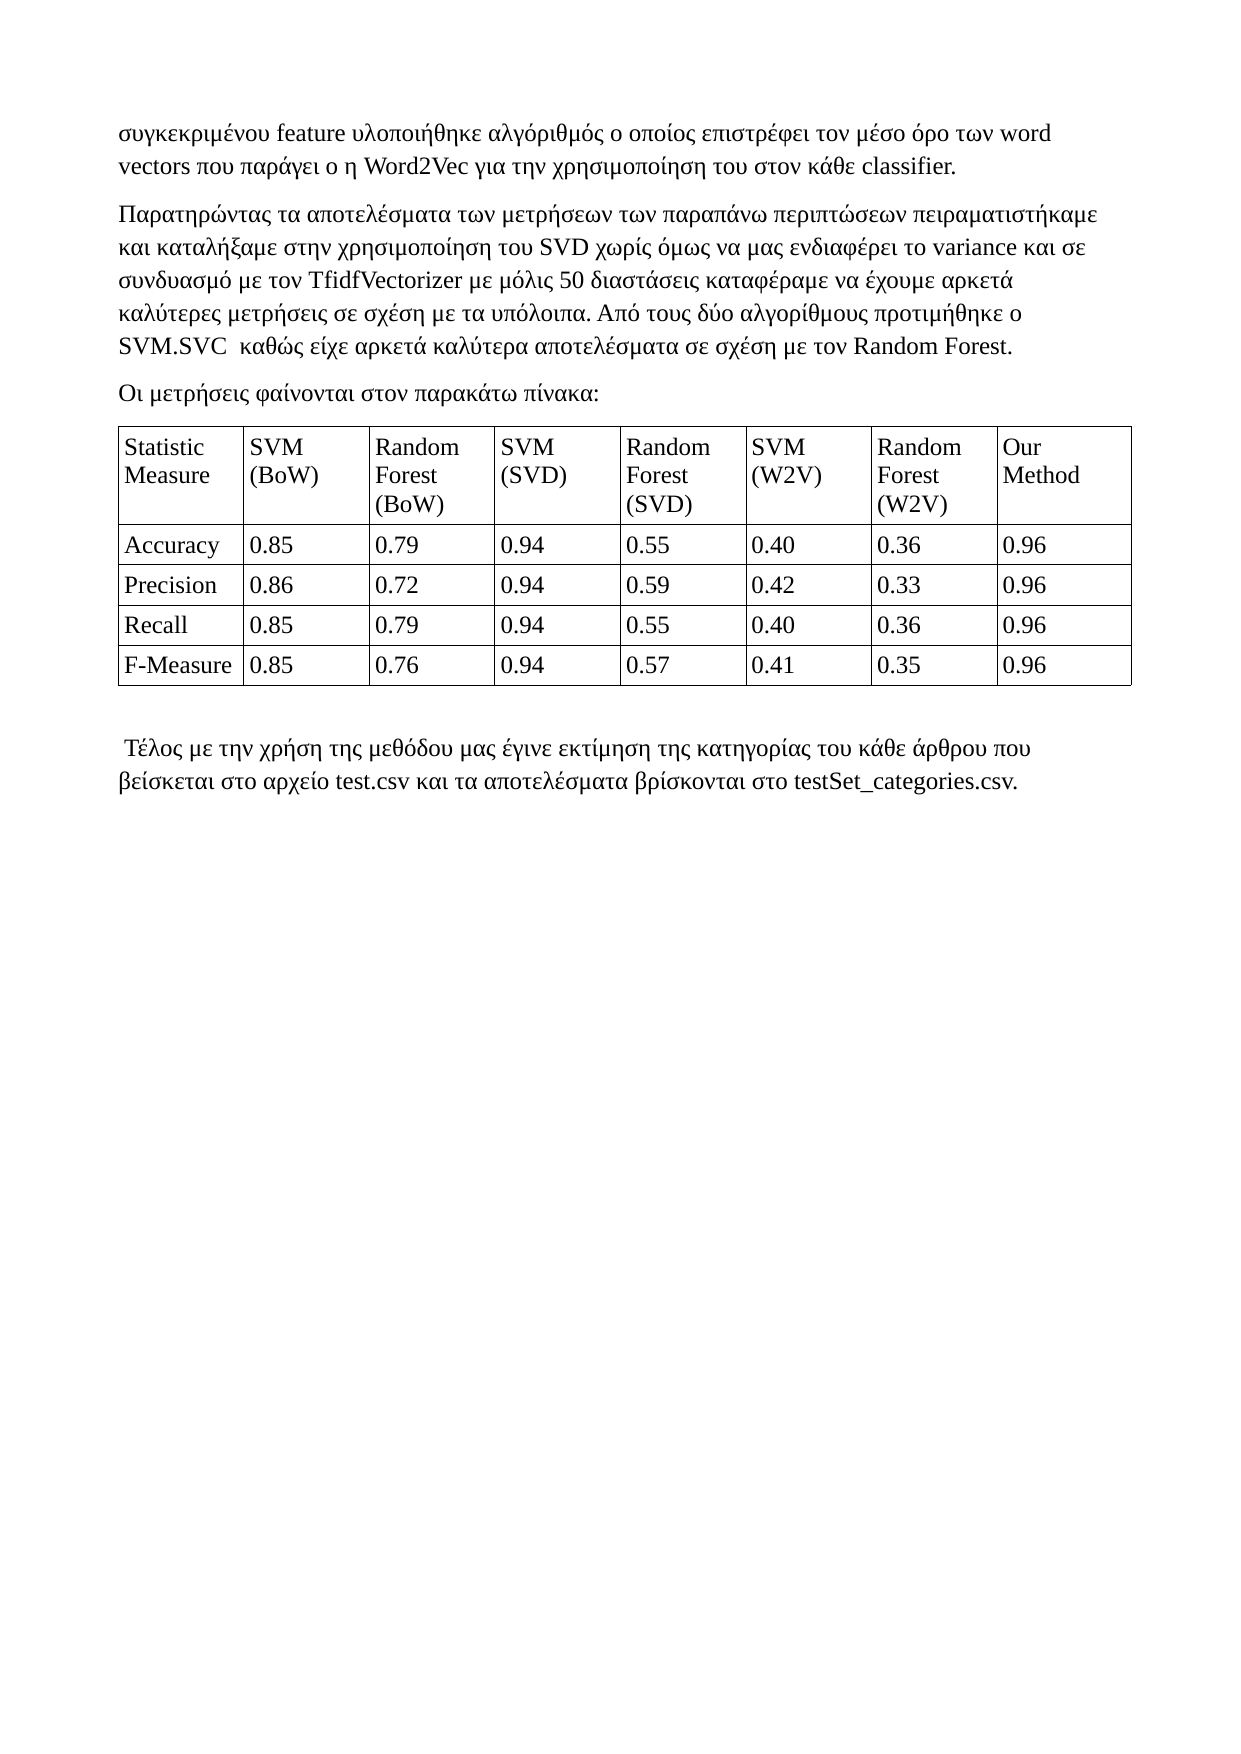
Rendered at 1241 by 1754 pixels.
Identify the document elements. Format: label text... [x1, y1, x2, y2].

table_cell Accuracy [119, 525, 243, 564]
table_cell 0.40 [747, 525, 871, 564]
table_header SVM (W2V) [747, 427, 871, 524]
table_header SVM (SVD) [495, 427, 620, 524]
table_cell 0.96 [998, 606, 1131, 645]
table_cell 0.36 [872, 525, 997, 564]
table_cell 0.79 [370, 606, 494, 645]
table_cell 0.42 [747, 565, 871, 604]
table_cell 0.55 [621, 606, 746, 645]
table_header Random Forest (BoW) [370, 427, 494, 524]
table_cell F-Measure [119, 646, 243, 685]
table_cell 0.36 [872, 606, 997, 645]
table_cell Precision [119, 565, 243, 604]
table_cell 0.85 [244, 646, 369, 685]
table_header Statistic Measure [119, 427, 243, 524]
table_cell 0.96 [998, 565, 1131, 604]
table_cell 0.59 [621, 565, 746, 604]
text συγκεκριμένου feature υλοποιήθηκε αλγόριθμός ο οποίος επιστρέφει τον μέσο όρο των word vectors που παράγει ο η Word2Vec για την χρησιμοποίηση του στον κάθε classifier. [118, 118, 1122, 180]
table_cell 0.35 [872, 646, 997, 685]
table_cell 0.55 [621, 525, 746, 564]
table_cell 0.72 [370, 565, 494, 604]
table_cell 0.85 [244, 606, 369, 645]
table_cell Recall [119, 606, 243, 645]
table_cell 0.96 [998, 646, 1131, 685]
text Οι μετρήσεις φαίνονται στον παρακάτω πίνακα: [118, 378, 1122, 407]
table_cell 0.33 [872, 565, 997, 604]
table_header Random Forest (W2V) [872, 427, 997, 524]
table_cell 0.41 [747, 646, 871, 685]
table_cell 0.40 [747, 606, 871, 645]
text Παρατηρώντας τα αποτελέσματα των μετρήσεων των παραπάνω περιπτώσεων πειραματιστήκαμε και καταλήξαμε στην χρησιμοποίηση του SVD χωρίς όμως να μας ενδιαφέρει το variance και σε συνδυασμό με τον TfidfVectorizer με μόλις 50 διαστάσεις καταφέραμε να έχουμε αρκετά καλύτερες μετρήσεις σε σχέση με τα υπόλοιπα. Από τους δύο αλγορίθμους προτιμήθηκε ο SVM.SVC καθώς είχε αρκετά καλύτερα αποτελέσματα σε σχέση με τον Random Forest. [118, 199, 1122, 359]
table_cell 0.94 [495, 646, 620, 685]
table_cell 0.86 [244, 565, 369, 604]
table_cell 0.76 [370, 646, 494, 685]
table_cell 0.79 [370, 525, 494, 564]
table_cell 0.94 [495, 565, 620, 604]
table_cell 0.94 [495, 606, 620, 645]
table_cell 0.57 [621, 646, 746, 685]
table_cell 0.96 [998, 525, 1131, 564]
text Τέλος με την χρήση της μεθόδου μας έγινε εκτίμηση της κατηγορίας του κάθε άρθρου που βείσκεται στο αρχείο test.csv και τα αποτελέσματα βρίσκονται στο testSet_categories.csv. [118, 733, 1122, 794]
table_header Our Method [998, 427, 1131, 524]
table_cell 0.85 [244, 525, 369, 564]
table_header Random Forest (SVD) [621, 427, 746, 524]
table_cell 0.94 [495, 525, 620, 564]
table_header SVM (BoW) [244, 427, 369, 524]
